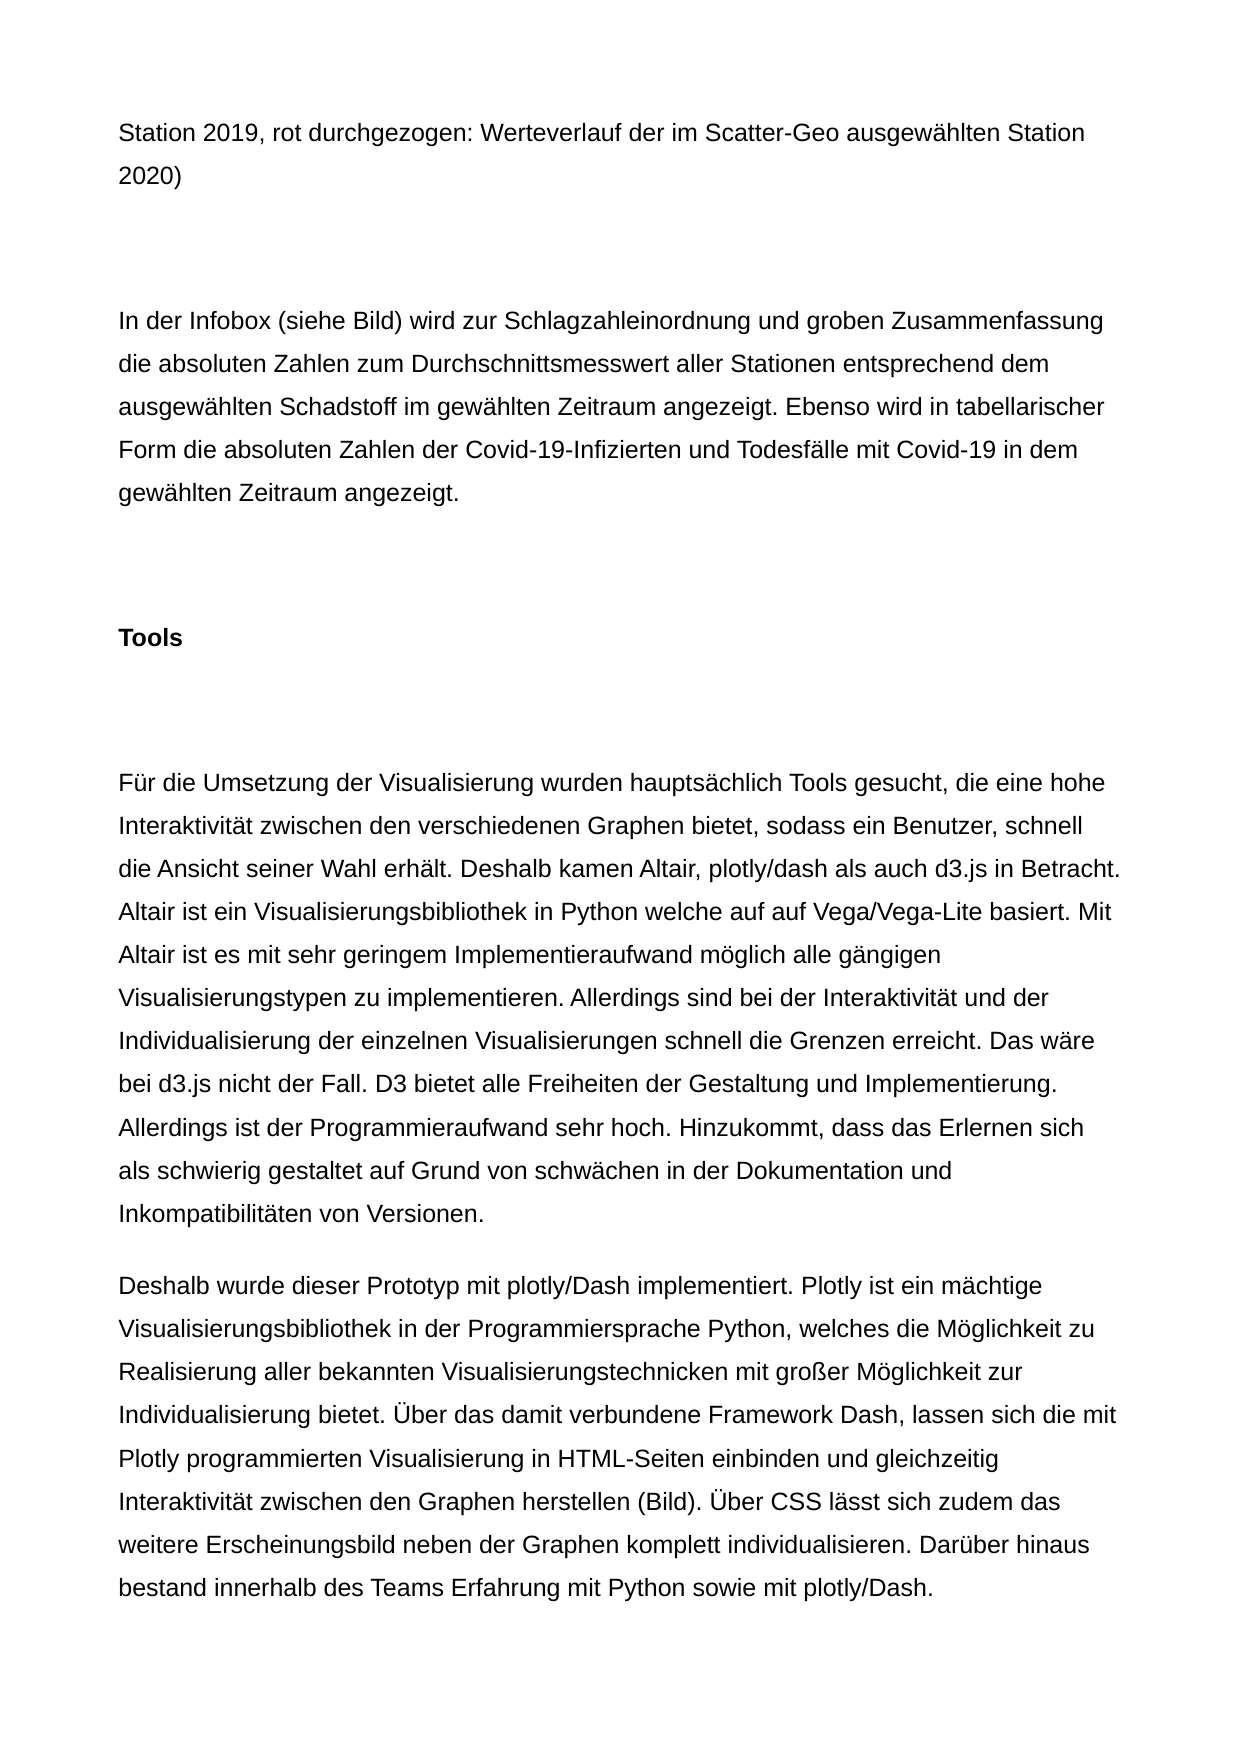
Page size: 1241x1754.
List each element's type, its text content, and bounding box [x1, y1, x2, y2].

text Für die Umsetzung der Visualisierung wurden hauptsächlich Tools gesucht, die eine hohe Interaktivität zwischen den verschiedenen Graphen bietet, sodass ein Benutzer, schnell die Ansicht seiner Wahl erhält. Deshalb kamen Altair, plotly/dash als auch d3.js in Betracht. Altair ist ein Visualisierungsbibliothek in Python welche auf auf Vega/Vega-Lite basiert. Mit Altair ist es mit sehr geringem Implementieraufwand möglich alle gängigen Visualisierungstypen zu implementieren. Allerdings sind bei der Interaktivität und der Individualisierung der einzelnen Visualisierungen schnell die Grenzen erreicht. Das wäre bei d3.js nicht der Fall. D3 bietet alle Freiheiten der Gestaltung und Implementierung. Allerdings ist der Programmieraufwand sehr hoch. Hinzukommt, dass das Erlernen sich als schwierig gestaltet auf Grund von schwächen in der Dokumentation und Inkompatibilitäten von Versionen. [118, 767, 1122, 1227]
text Deshalb wurde dieser Prototyp mit plotly/Dash implementiert. Plotly ist ein mächtige Visualisierungsbibliothek in der Programmiersprache Python, welches die Möglichkeit zu Realisierung aller bekannten Visualisierungstechnicken mit großer Möglichkeit zur Individualisierung bietet. Über das damit verbundene Framework Dash, lassen sich die mit Plotly programmierten Visualisierung in HTML-Seiten einbinden und gleichzeitig Interaktivität zwischen den Graphen herstellen (Bild). Über CSS lässt sich zudem das weitere Erscheinungsbild neben der Graphen komplett individualisieren. Darüber hinaus bestand innerhalb des Teams Erfahrung mit Python sowie mit plotly/Dash. [118, 1271, 1122, 1602]
text In der Infobox (siehe Bild) wird zur Schlagzahleinordnung und groben Zusammenfassung die absoluten Zahlen zum Durchschnittsmesswert aller Stationen entsprechend dem ausgewählten Schadstoff im gewählten Zeitraum angezeigt. Ebenso wird in tabellarischer Form die absoluten Zahlen der Covid-19-Infizierten und Todesfälle mit Covid-19 in dem gewählten Zeitraum angezeigt. [118, 306, 1122, 507]
text Station 2019, rot durchgezogen: Werteverlauf der im Scatter-Geo ausgewählten Station 2020) [118, 118, 1122, 190]
text Tools [118, 623, 1122, 652]
